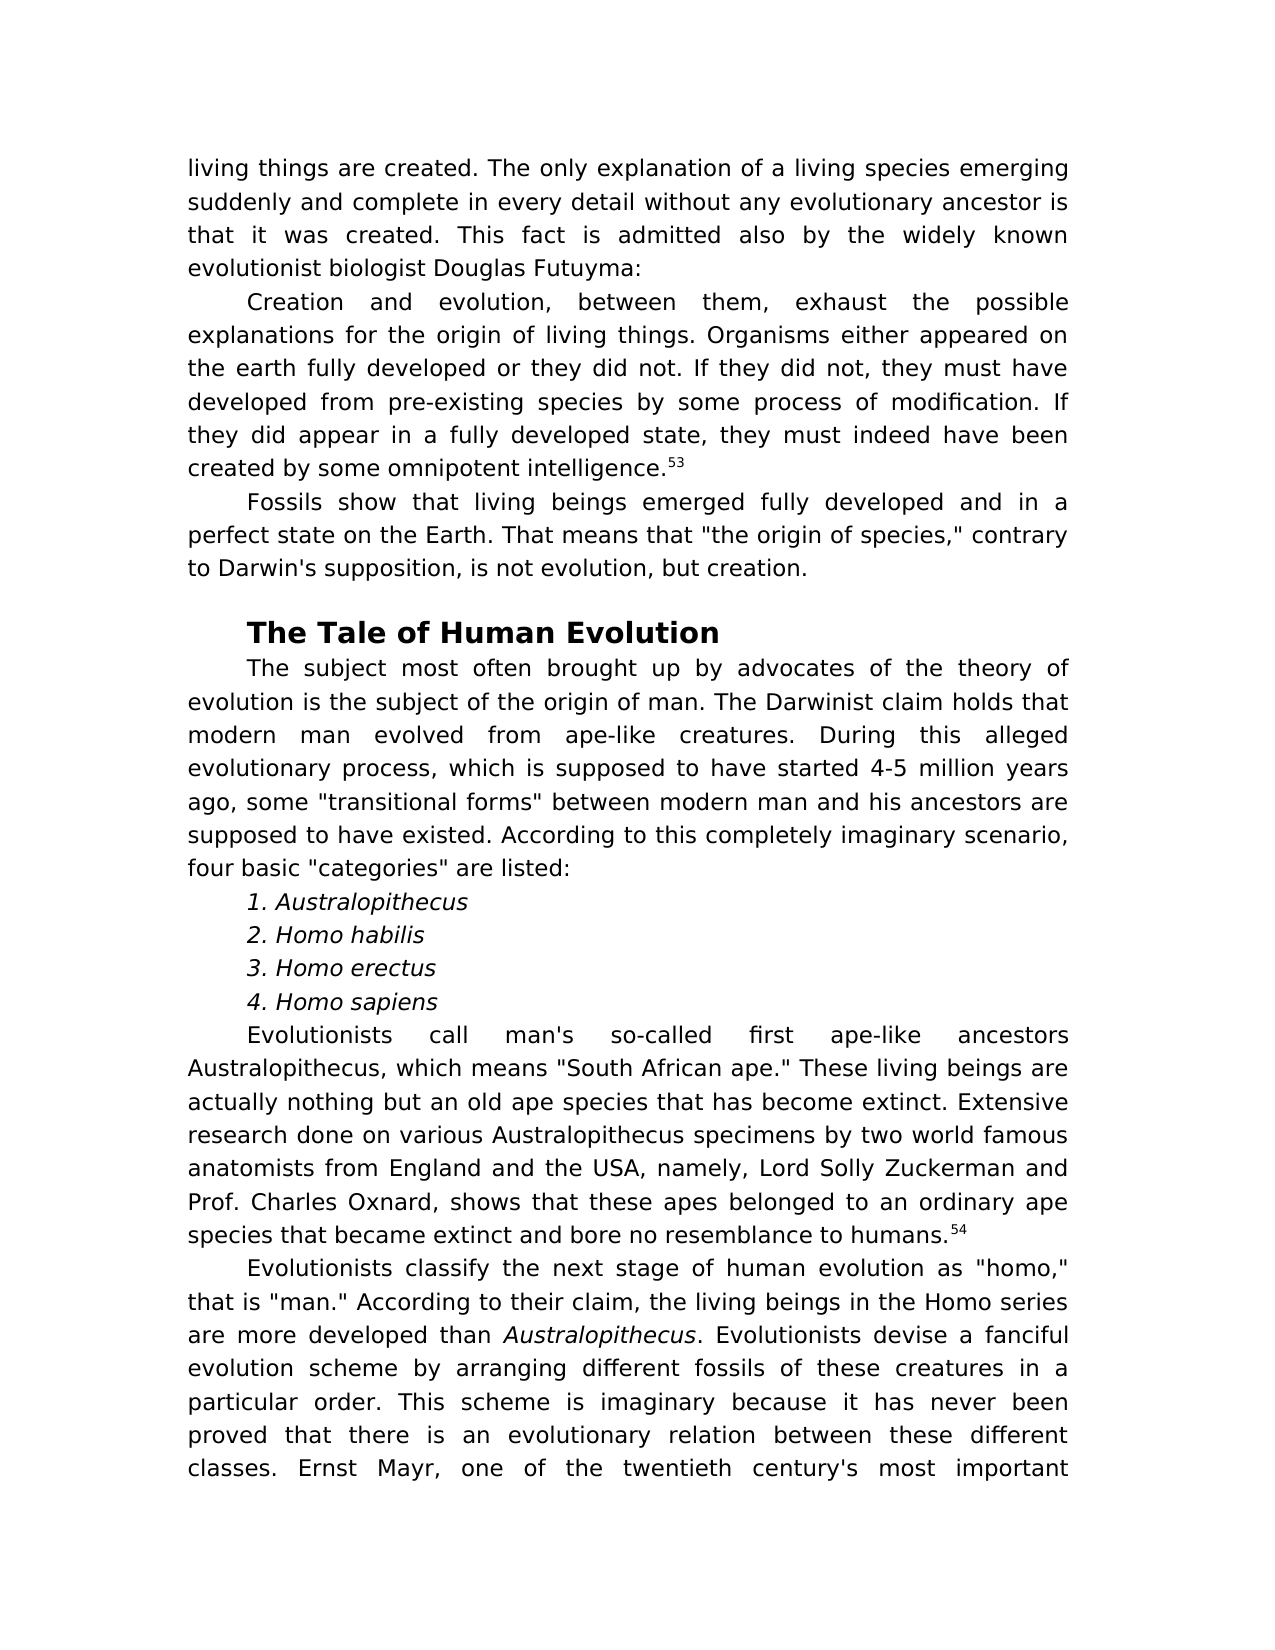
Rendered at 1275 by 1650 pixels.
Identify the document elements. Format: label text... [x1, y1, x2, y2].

text 2. Homo habilis [187, 917, 1070, 950]
text The subject most often brought up by advocates of the theory of evolution is the subject of the origin of man. The Darwinist claim holds that modern man evolved from ape-like creatures. During this alleged evolutionary process, which is supposed to have started 4-5 million years ago, some "transitional forms" between modern man and his ancestors are supposed to have existed. According to this completely imaginary scenario, four basic "categories" are listed: [187, 650, 1070, 883]
text living things are created. The only explanation of a living species emerging suddenly and complete in every detail without any evolutionary ancestor is that it was created. This fact is admitted also by the widely known evolutionist biologist Douglas Futuyma: [187, 150, 1070, 283]
text The Tale of Human Evolution [187, 617, 1070, 650]
text Evolutionists call man's so-called first ape-like ancestors Australopithecus, which means "South African ape." These living beings are actually nothing but an old ape species that has become extinct. Extensive research done on various Australopithecus specimens by two world famous anatomists from England and the USA, namely, Lord Solly Zuckerman and Prof. Charles Oxnard, shows that these apes belonged to an ordinary ape species that became extinct and bore no resemblance to humans.54 [187, 1017, 1070, 1250]
text 3. Homo erectus [187, 950, 1070, 983]
text 1. Australopithecus [187, 883, 1070, 917]
text Fossils show that living beings emerged fully developed and in a perfect state on the Earth. That means that "the origin of species," contrary to Darwin's supposition, is not evolution, but creation. [187, 483, 1070, 583]
text Creation and evolution, between them, exhaust the possible explanations for the origin of living things. Organisms either appeared on the earth fully developed or they did not. If they did not, they must have developed from pre-existing species by some process of modification. If they did appear in a fully developed state, they must indeed have been created by some omnipotent intelligence.53 [187, 283, 1070, 483]
text Evolutionists classify the next stage of human evolution as "homo," that is "man." According to their claim, the living beings in the Homo series are more developed than Australopithecus. Evolutionists devise a fanciful evolution scheme by arranging different fossils of these creatures in a particular order. This scheme is imaginary because it has never been proved that there is an evolutionary relation between these different classes. Ernst Mayr, one of the twentieth century's most important [187, 1250, 1070, 1483]
text 4. Homo sapiens [187, 983, 1070, 1017]
